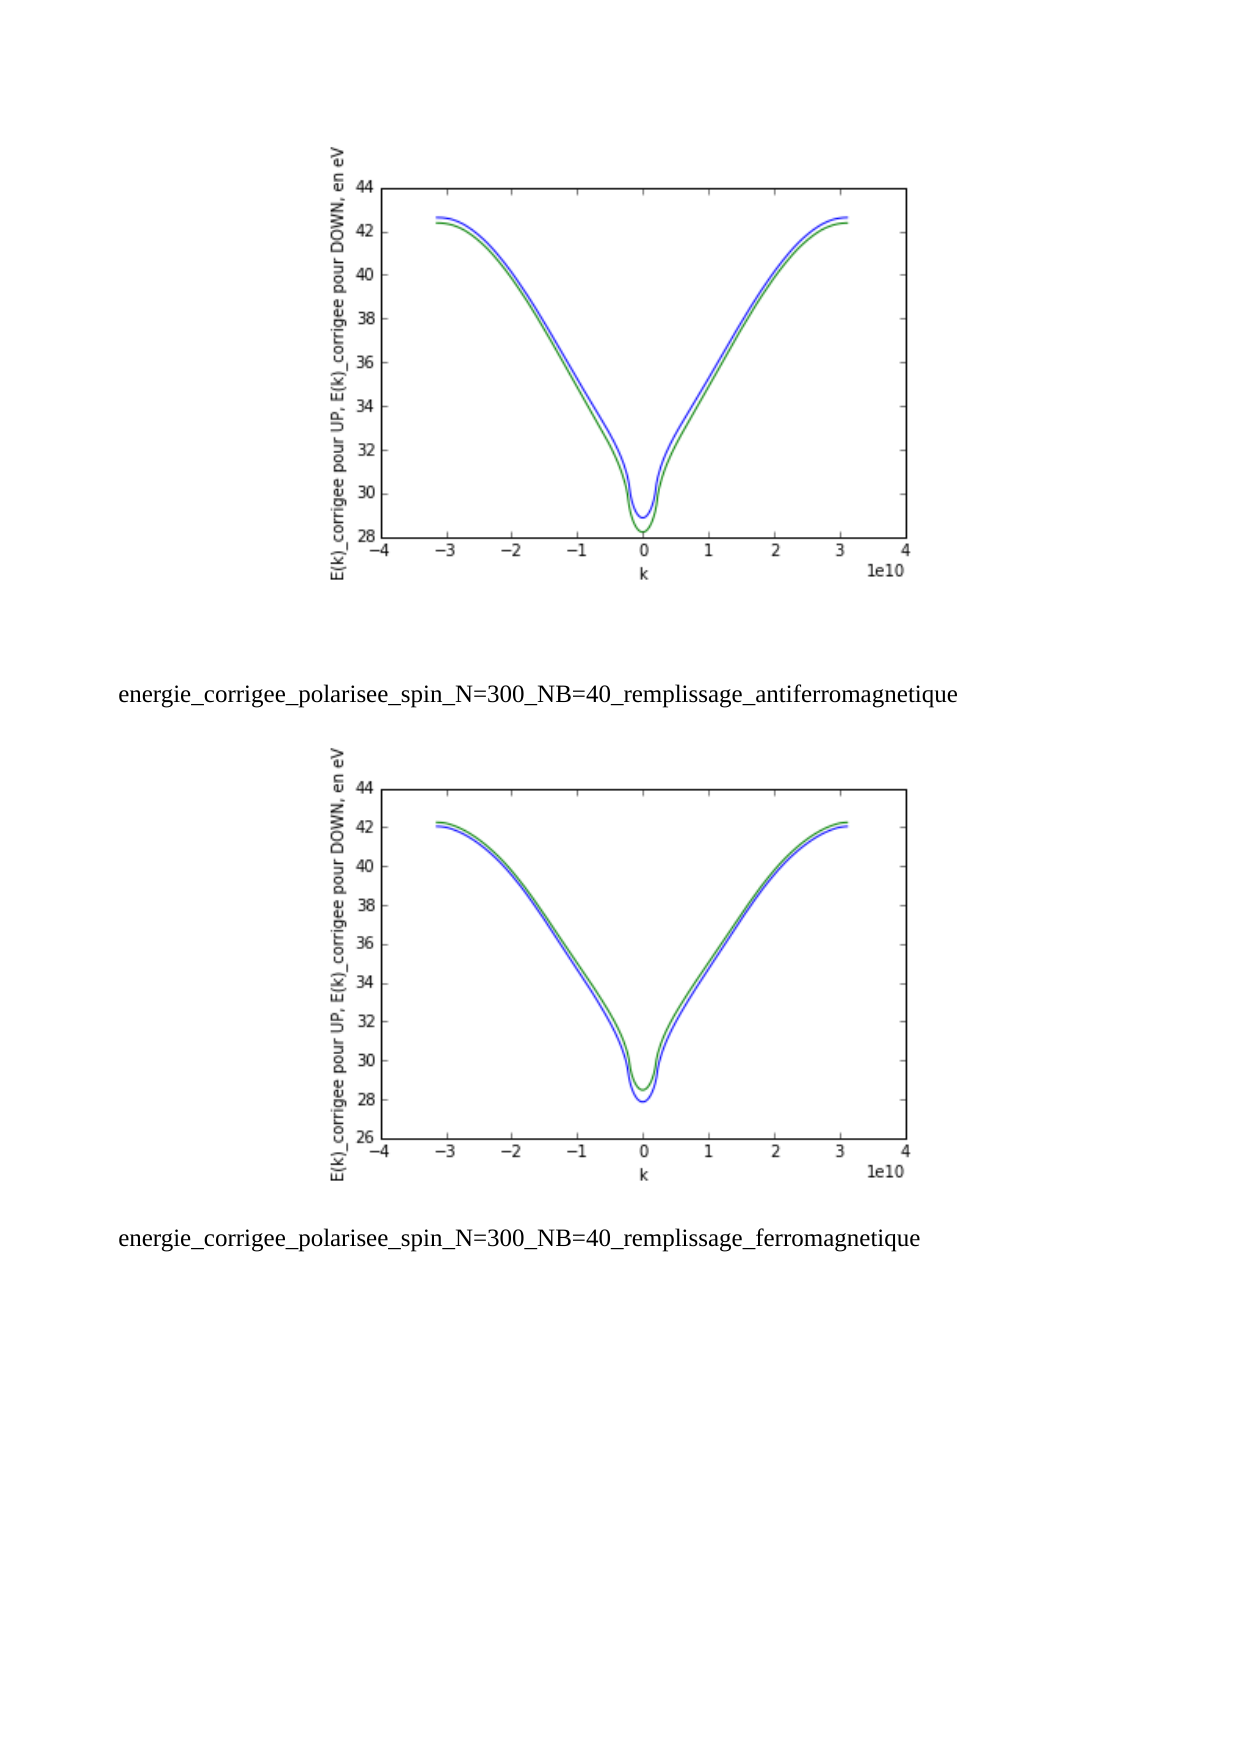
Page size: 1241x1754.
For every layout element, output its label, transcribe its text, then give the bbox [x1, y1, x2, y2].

picture [320, 736, 920, 1195]
text energie_corrigee_polarisee_spin_N=300_NB=40_remplissage_antiferromagnetique [118, 679, 1122, 708]
picture [320, 135, 920, 594]
text energie_corrigee_polarisee_spin_N=300_NB=40_remplissage_ferromagnetique [118, 1223, 1122, 1252]
